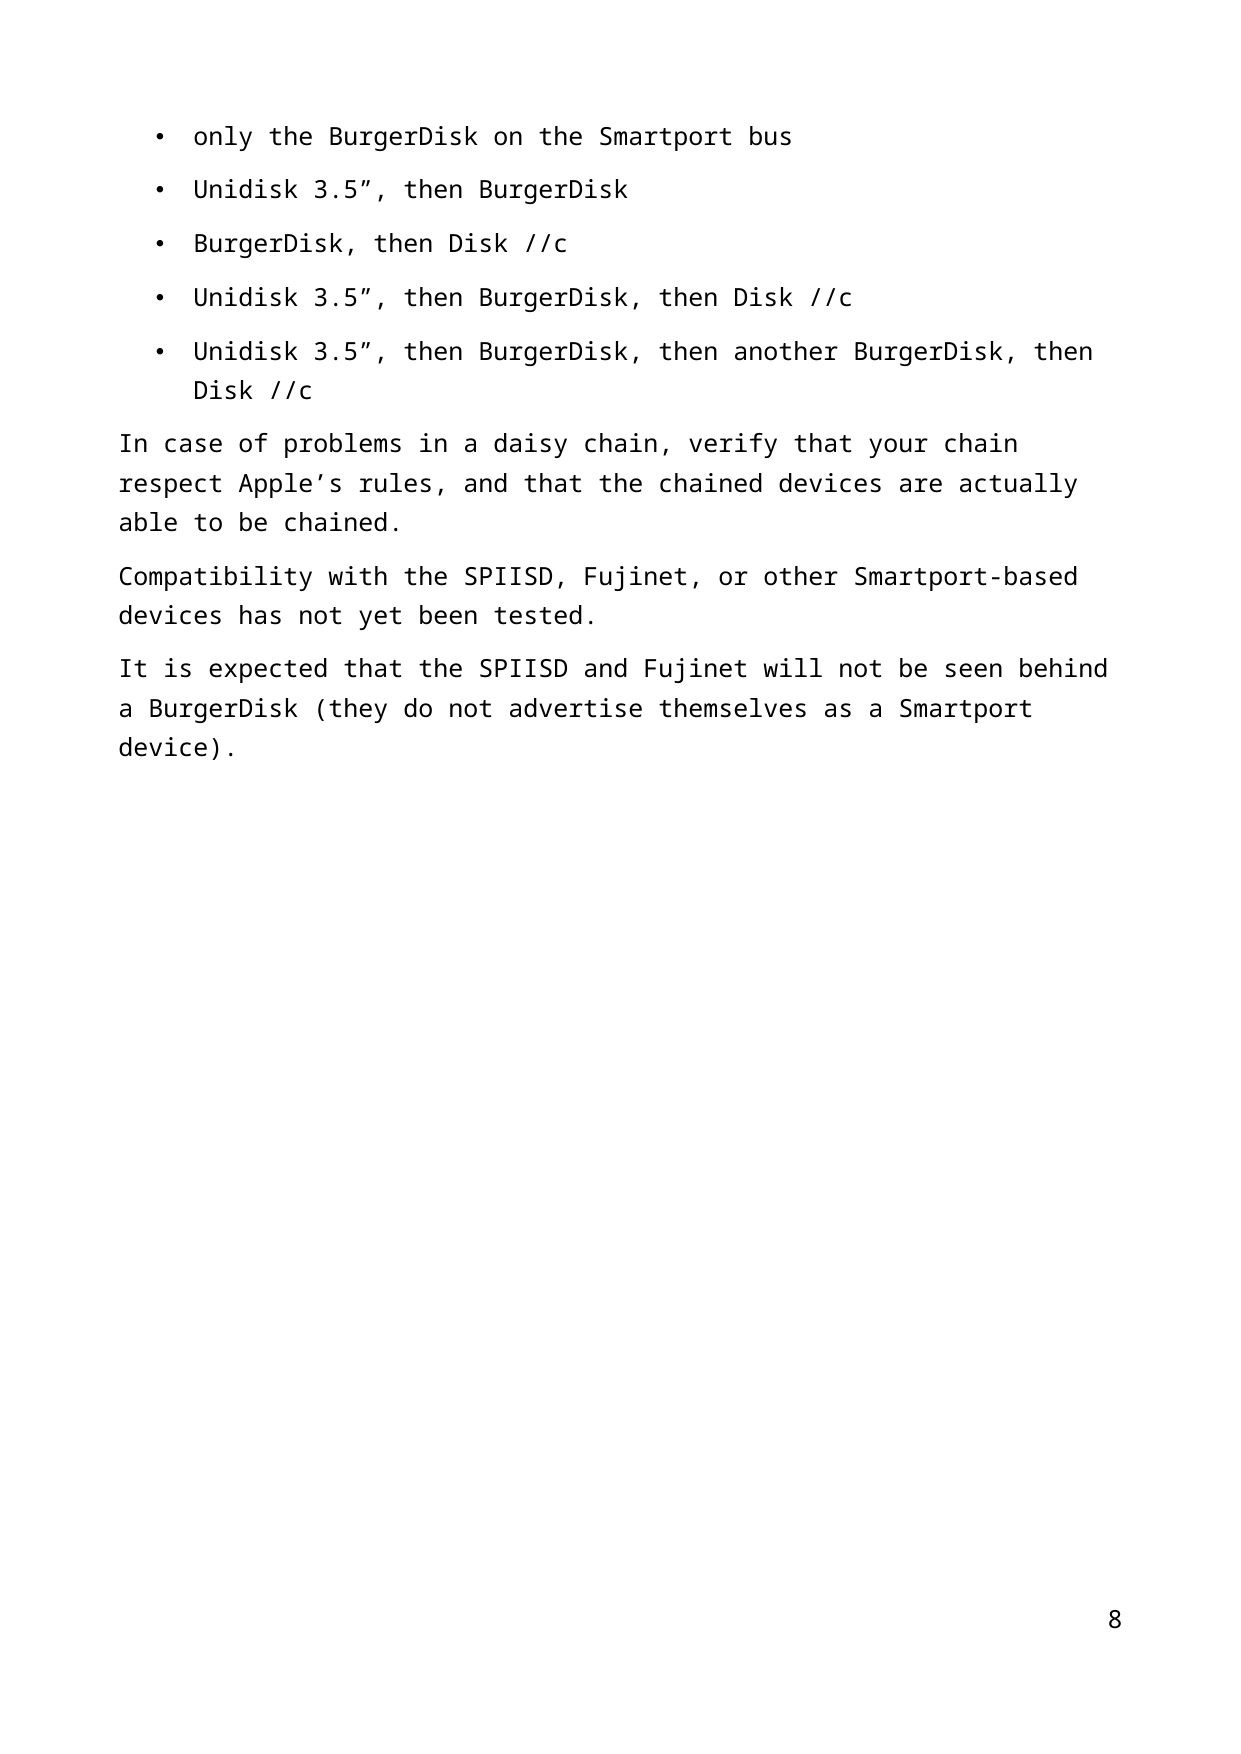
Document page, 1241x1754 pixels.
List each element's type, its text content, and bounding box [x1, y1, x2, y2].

list BurgerDisk, then Disk //c [156, 226, 1122, 260]
list Unidisk 3.5”, then BurgerDisk, then Disk //c [156, 279, 1122, 313]
text In case of problems in a daisy chain, verify that your chain respect Apple’s rules, and that the chained devices are actually able to be chained. [118, 426, 1122, 538]
text Compatibility with the SPIISD, Fujinet, or other Smartport-based devices has not yet been tested. [118, 558, 1122, 631]
list Unidisk 3.5”, then BurgerDisk [156, 172, 1122, 206]
text It is expected that the SPIISD and Fujinet will not be seen behind a BurgerDisk (they do not advertise themselves as a Smartport device). [118, 651, 1122, 763]
list only the BurgerDisk on the Smartport bus [156, 118, 1122, 152]
list Unidisk 3.5”, then BurgerDisk, then another BurgerDisk, then Disk //c [156, 333, 1122, 406]
